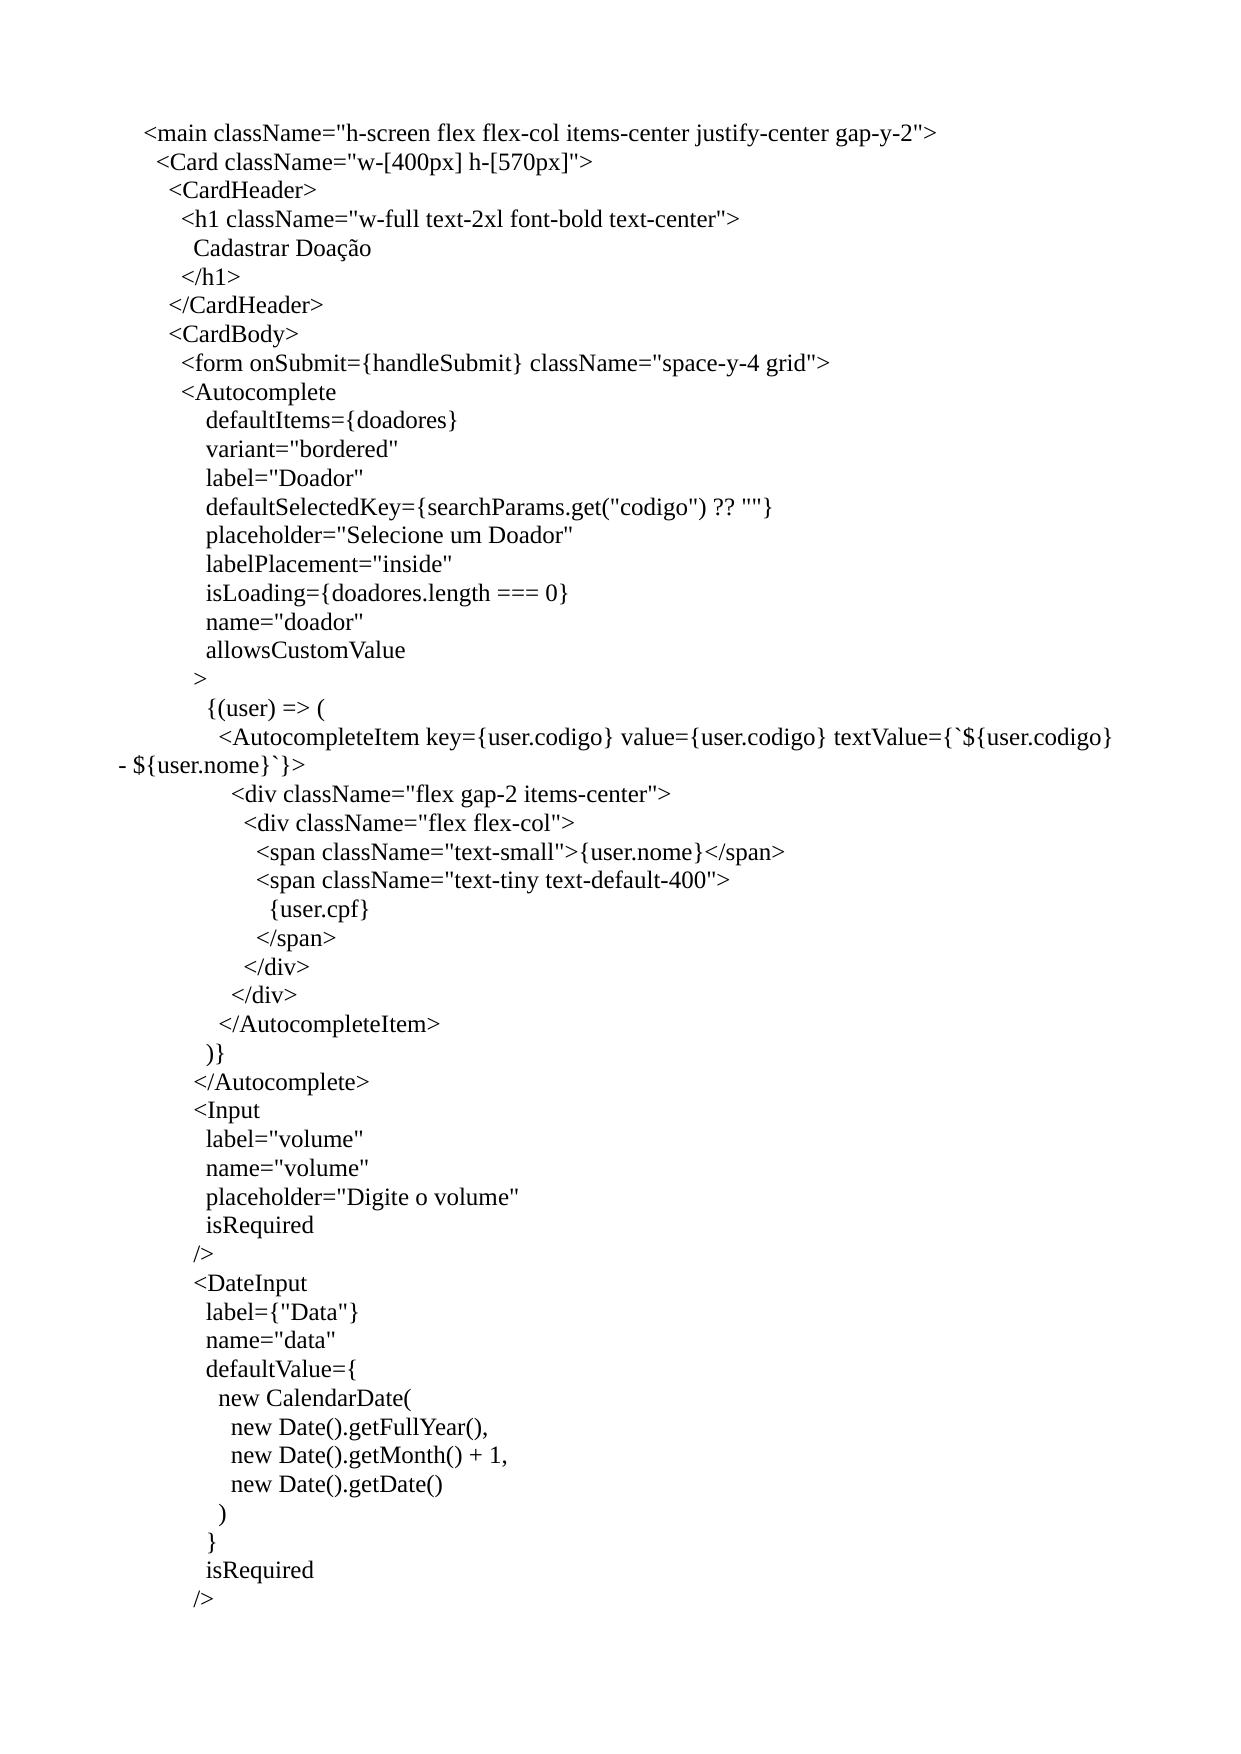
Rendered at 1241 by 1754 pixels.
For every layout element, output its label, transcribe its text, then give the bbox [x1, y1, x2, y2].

text <div className="flex gap-2 items-center"> [118, 779, 1122, 808]
text <Input [118, 1096, 1122, 1124]
text name="data" [118, 1326, 1122, 1354]
text {(user) => ( [118, 693, 1122, 722]
text defaultValue={ [118, 1354, 1122, 1383]
text </div> [118, 981, 1122, 1009]
text <DateInput [118, 1268, 1122, 1297]
text </h1> [118, 262, 1122, 291]
text placeholder="Selecione um Doador" [118, 521, 1122, 549]
text ) [118, 1498, 1122, 1527]
text name="volume" [118, 1153, 1122, 1182]
text placeholder="Digite o volume" [118, 1182, 1122, 1211]
text > [118, 664, 1122, 693]
text allowsCustomValue [118, 636, 1122, 664]
text <form onSubmit={handleSubmit} className="space-y-4 grid"> [118, 348, 1122, 377]
text </span> [118, 923, 1122, 952]
text </div> [118, 952, 1122, 981]
text isRequired [118, 1211, 1122, 1239]
text {user.cpf} [118, 894, 1122, 923]
text <CardBody> [118, 319, 1122, 348]
text /> [118, 1584, 1122, 1613]
text defaultSelectedKey={searchParams.get("codigo") ?? ""} [118, 492, 1122, 521]
text labelPlacement="inside" [118, 549, 1122, 578]
text <Autocomplete [118, 377, 1122, 406]
text <main className="h-screen flex flex-col items-center justify-center gap-y-2"> [118, 118, 1122, 147]
text new Date().getDate() [118, 1469, 1122, 1498]
text label="volume" [118, 1124, 1122, 1153]
text variant="bordered" [118, 434, 1122, 463]
text new Date().getMonth() + 1, [118, 1441, 1122, 1469]
text </CardHeader> [118, 291, 1122, 319]
text } [118, 1527, 1122, 1556]
text <AutocompleteItem key={user.codigo} value={user.codigo} textValue={`${user.codigo} - ${user.nome}`}> [118, 722, 1122, 779]
text label={"Data"} [118, 1297, 1122, 1326]
text Cadastrar Doação [118, 233, 1122, 262]
text /> [118, 1239, 1122, 1268]
text name="doador" [118, 607, 1122, 636]
text new CalendarDate( [118, 1383, 1122, 1412]
text <h1 className="w-full text-2xl font-bold text-center"> [118, 204, 1122, 233]
text </Autocomplete> [118, 1067, 1122, 1096]
text <div className="flex flex-col"> [118, 808, 1122, 837]
text <span className="text-small">{user.nome}</span> [118, 837, 1122, 866]
text )} [118, 1038, 1122, 1067]
text new Date().getFullYear(), [118, 1412, 1122, 1441]
text <CardHeader> [118, 176, 1122, 204]
text <span className="text-tiny text-default-400"> [118, 866, 1122, 894]
text <Card className="w-[400px] h-[570px]"> [118, 147, 1122, 176]
text defaultItems={doadores} [118, 406, 1122, 434]
text isRequired [118, 1556, 1122, 1584]
text label="Doador" [118, 463, 1122, 492]
text isLoading={doadores.length === 0} [118, 578, 1122, 607]
text </AutocompleteItem> [118, 1009, 1122, 1038]
